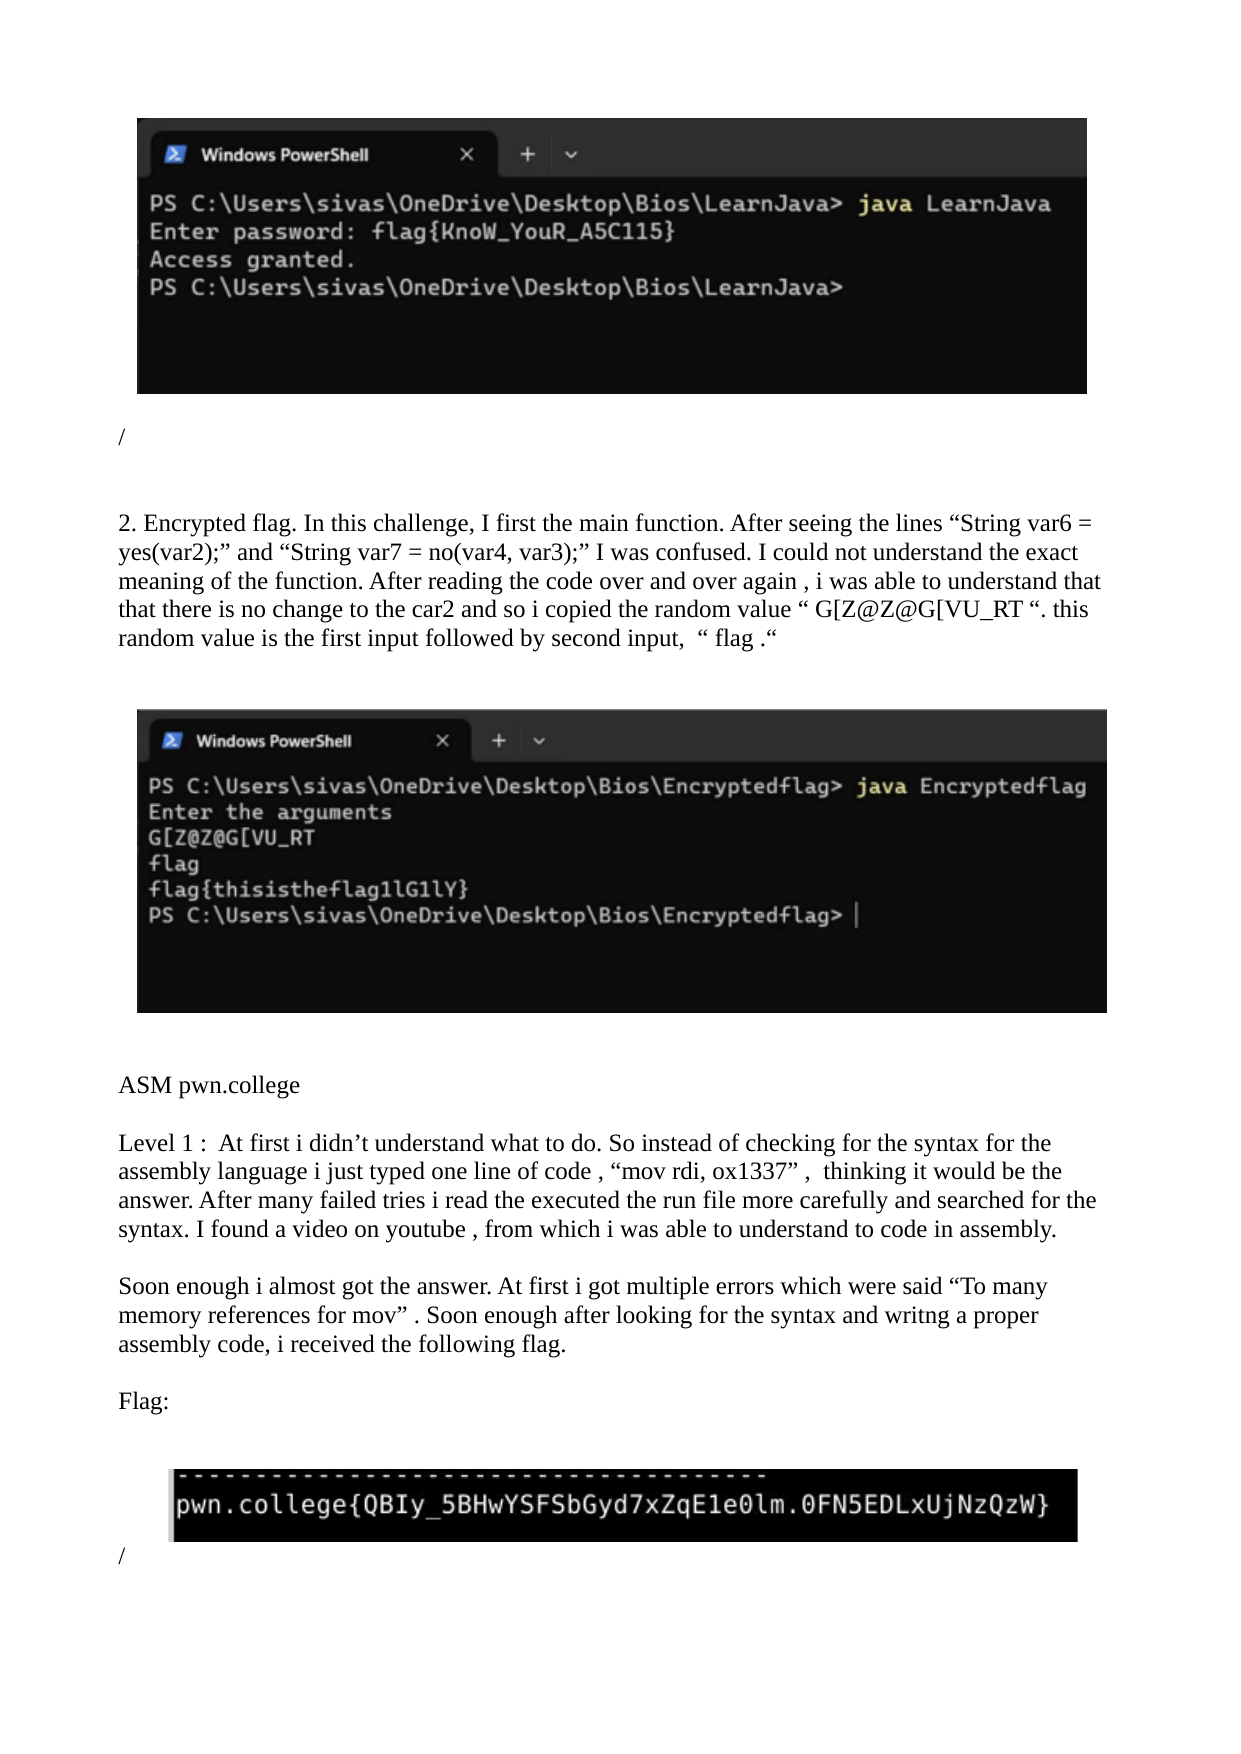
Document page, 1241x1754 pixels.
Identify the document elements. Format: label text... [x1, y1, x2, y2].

picture [137, 118, 1087, 394]
text / [118, 1444, 1122, 1570]
text Level 1 : At first i didn’t understand what to do. So instead of checking for the syntax for the assembly language i just typed one line of code , “mov rdi, ox1337” , thinking it would be the answer. After many failed tries i read the executed the run file more carefully and searched for the syntax. I found a video on youtube , from which i was able to understand to code in assembly. [118, 1128, 1122, 1243]
picture [137, 709, 1107, 1013]
text Flag: [118, 1386, 1122, 1415]
text 2. Encrypted flag. In this challenge, I first the main function. After seeing the lines “String var6 = yes(var2);” and “String var7 = no(var4, var3);” I was confused. I could not understand the exact meaning of the function. After reading the code over and over again , i was able to understand that that there is no change to the car2 and so i copied the random value “ G[Z@Z@G[VU_RT “. this random value is the first input followed by second input, “ flag .“ [118, 508, 1122, 652]
text ASM pwn.college [118, 1070, 1122, 1099]
text Soon enough i almost got the answer. At first i got multiple errors which were said “To many memory references for mov” . Soon enough after looking for the syntax and writng a proper assembly code, i received the following flag. [118, 1271, 1122, 1358]
text / [118, 422, 1122, 451]
picture [168, 1469, 1078, 1542]
